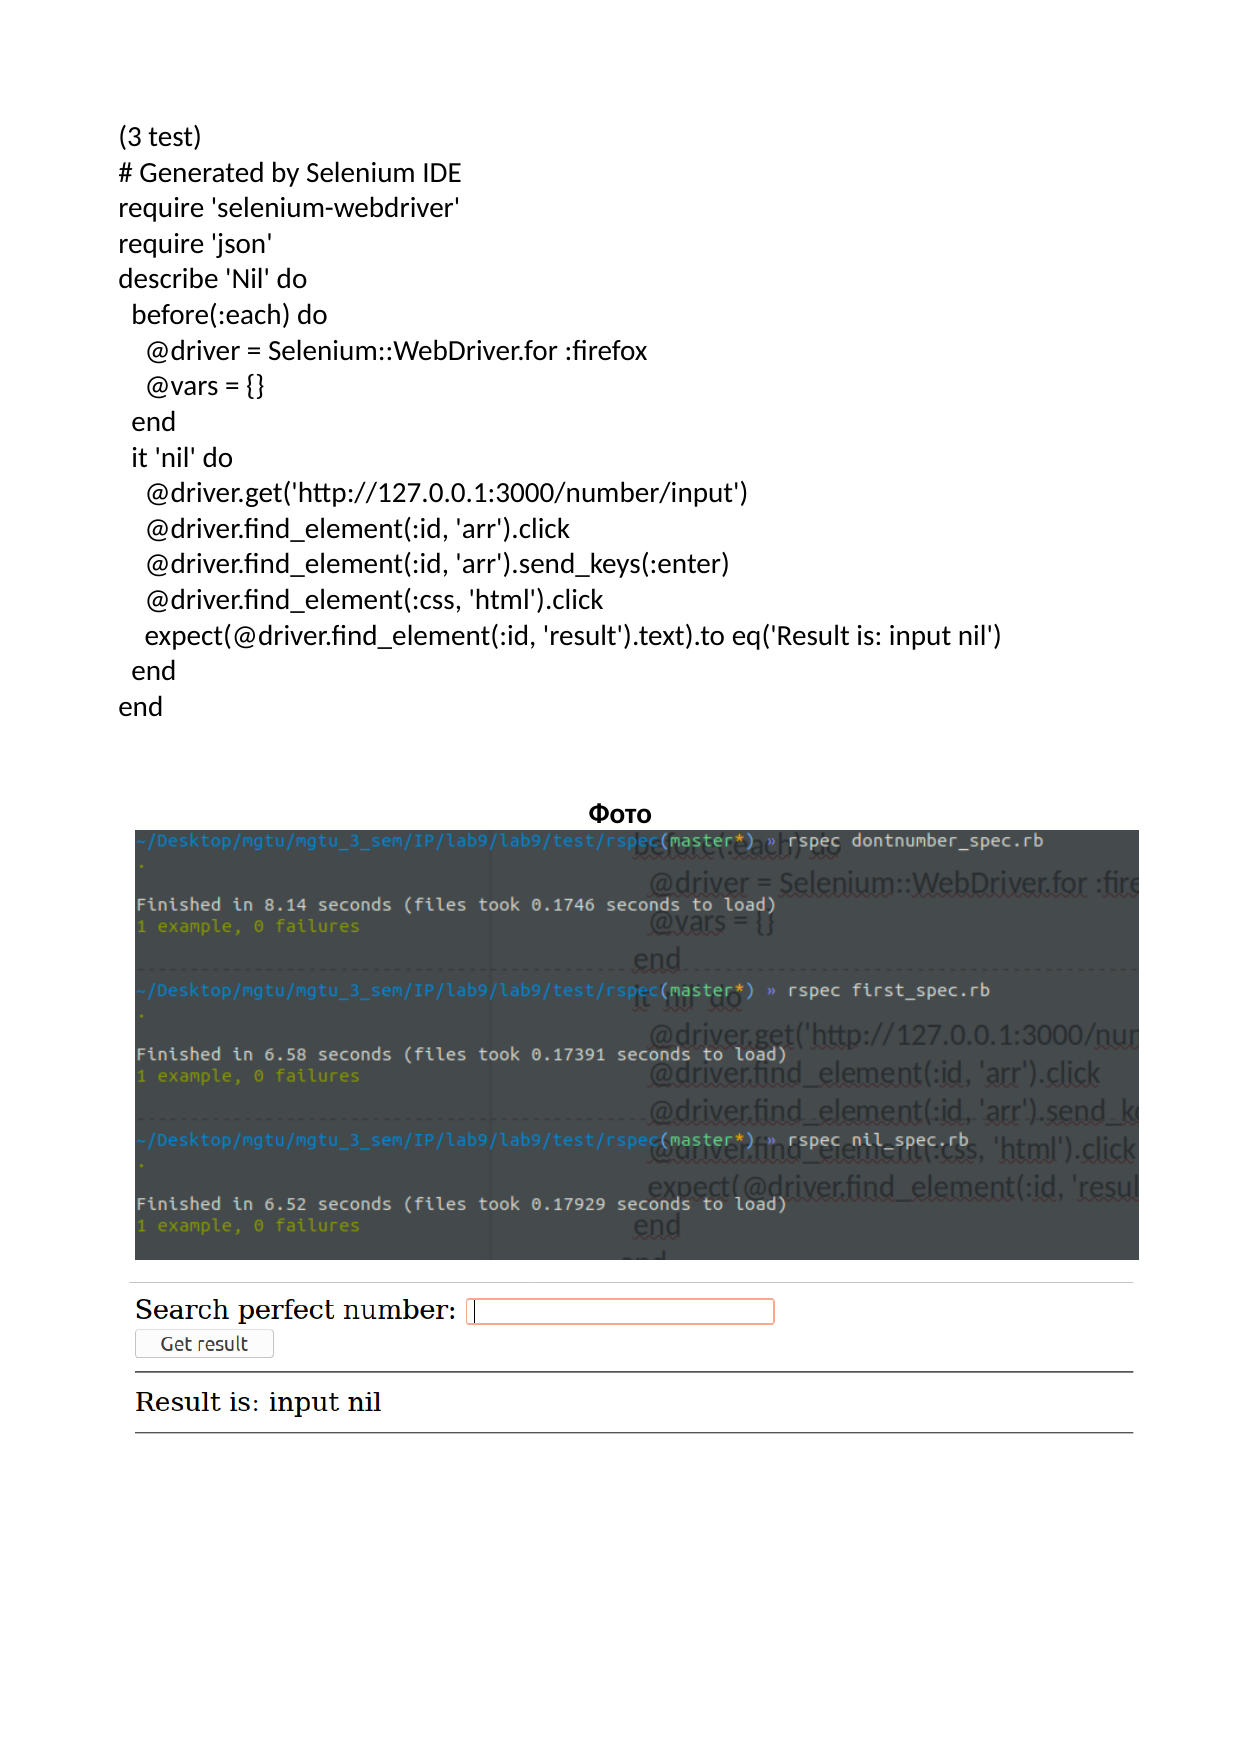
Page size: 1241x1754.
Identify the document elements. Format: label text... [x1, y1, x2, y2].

text @driver.find_element(:css, 'html').click [118, 581, 1122, 617]
text @driver = Selenium::WebDriver.for :firefox [118, 332, 1122, 367]
text @driver.get('http://127.0.0.1:3000/number/input') [118, 474, 1122, 510]
text (3 test) [118, 118, 1122, 154]
text before(:each) do [118, 296, 1122, 332]
picture [135, 830, 1139, 1260]
text end [118, 688, 1122, 724]
text expect(@driver.find_element(:id, 'result').text).to eq('Result is: input nil') [118, 617, 1122, 652]
text it 'nil' do [118, 439, 1122, 474]
text @driver.find_element(:id, 'arr').send_keys(:enter) [118, 546, 1122, 581]
text require 'json' [118, 225, 1122, 261]
text @vars = {} [118, 367, 1122, 403]
text describe 'Nil' do [118, 261, 1122, 296]
text # Generated by Selenium IDE [118, 154, 1122, 189]
text end [118, 403, 1122, 439]
text end [118, 652, 1122, 688]
text Фото [118, 795, 1122, 831]
picture [129, 1282, 1134, 1585]
text @driver.find_element(:id, 'arr').click [118, 510, 1122, 546]
text require 'selenium-webdriver' [118, 189, 1122, 225]
